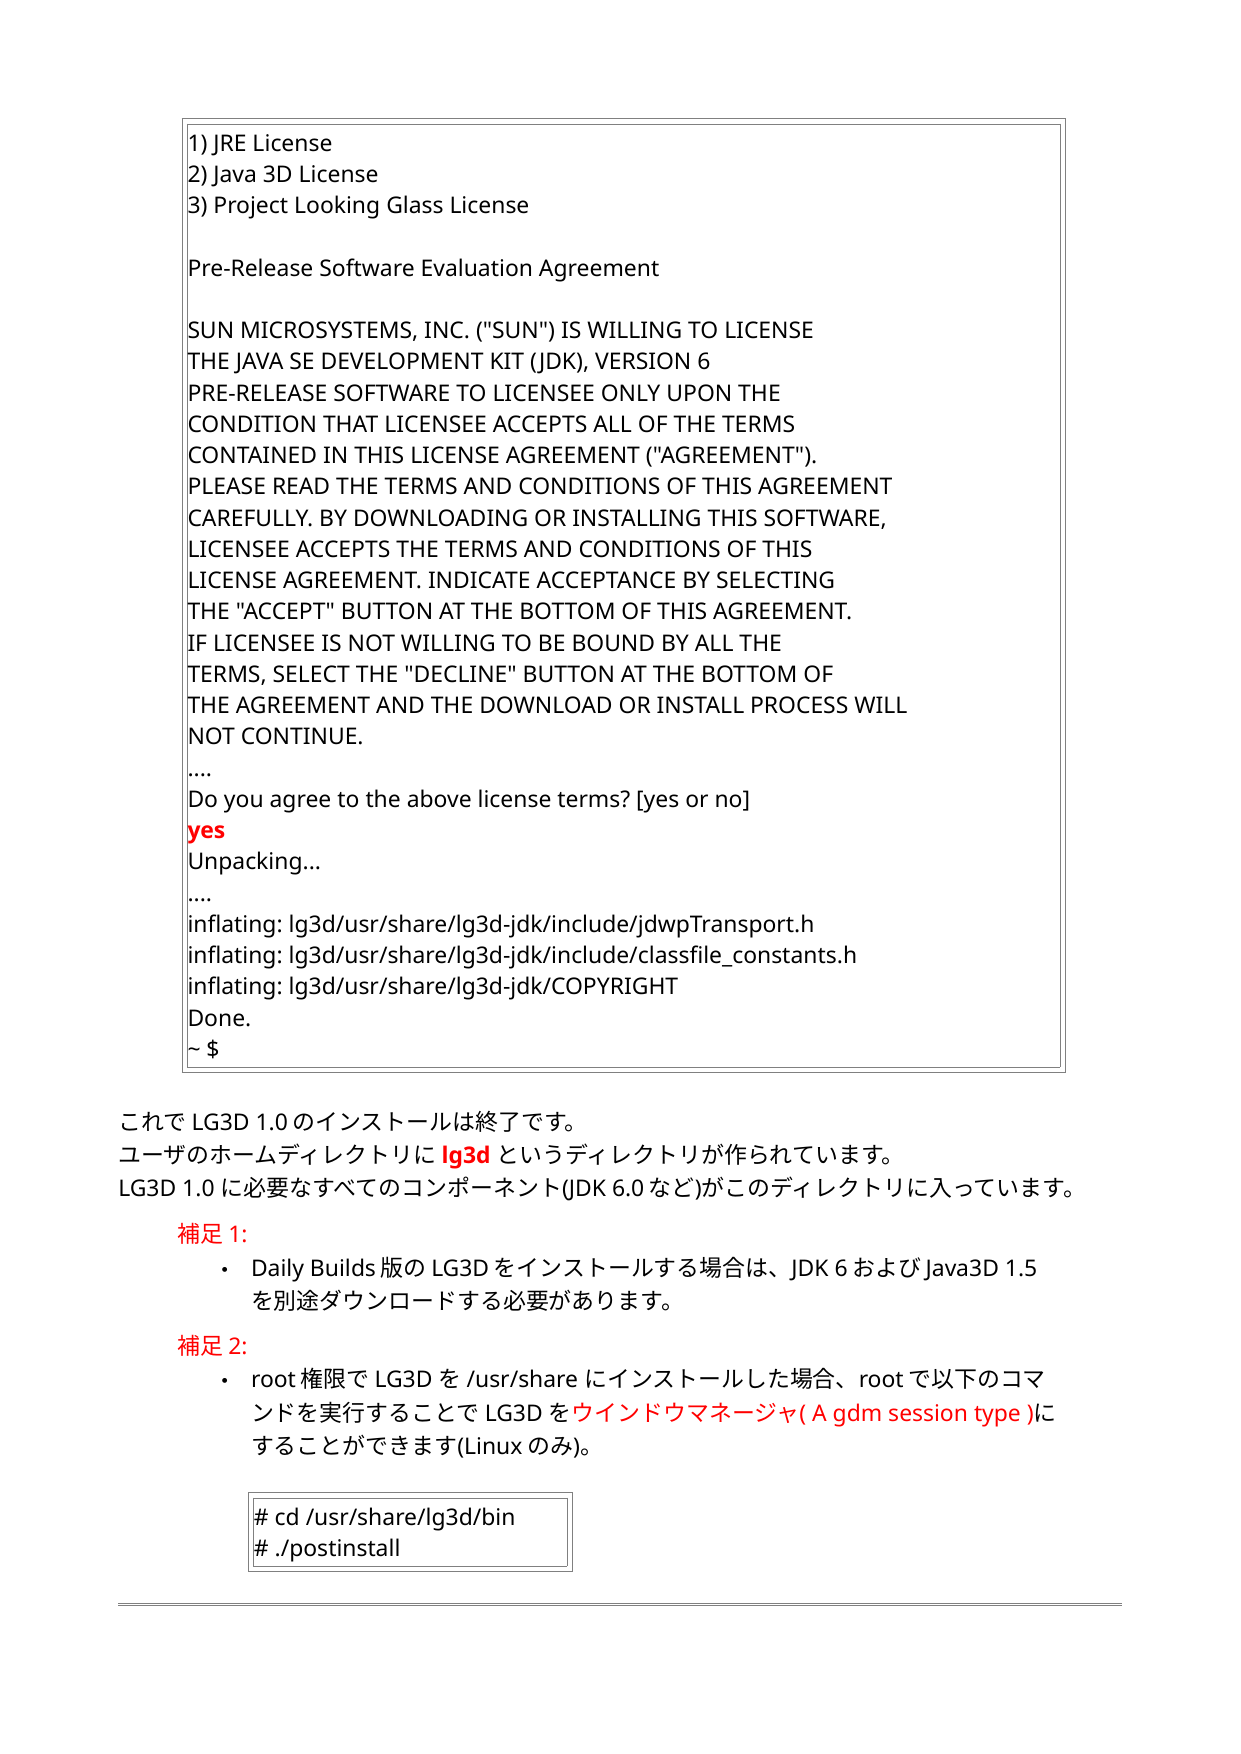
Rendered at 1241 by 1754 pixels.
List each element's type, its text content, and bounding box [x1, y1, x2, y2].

table_header # cd /usr/share/lg3d/bin # ./postinstall [251, 1493, 569, 1566]
text 補足 1: [177, 1216, 1063, 1249]
list Daily Builds版のLG3Dをインストールする場合は、JDK 6およびJava3D 1.5 を別途ダウンロードする必要があります。 [221, 1249, 1063, 1316]
list root権限で LG3D を /usr/share にインストールした場合、rootで以下のコマンドを実行することで LG3D をウインドウマネージャ( A gdm session type )にすることができます(Linuxのみ)。 [221, 1361, 1063, 1492]
text これで LG3D 1.0のインストールは終了です。 ユーザのホームディレクトリに lg3d というディレクトリが作られています。 LG3D 1.0 に必要なすべてのコンポーネント(JDK 6.0など)がこのディレクトリに入っています。 [118, 1072, 1122, 1203]
table_header 1) JRE License 2) Java 3D License 3) Project Looking Glass License Pre-Release Software Evaluation Agreement SUN MICROSYSTEMS, INC. ("SUN") IS WILLING TO LICENSE THE JAVA SE DEVELOPMENT KIT (JDK), VERSION 6 PRE-RELEASE SOFTWARE TO LICENSEE ONLY UPON THE CONDITION THAT LICENSEE ACCEPTS ALL OF THE TERMS CONTAINED IN THIS LICENSE AGREEMENT ("AGREEMENT"). PLEASE READ THE TERMS AND CONDITIONS OF THIS AGREEMENT CAREFULLY. BY DOWNLOADING OR INSTALLING THIS SOFTWARE, LICENSEE ACCEPTS THE TERMS AND CONDITIONS OF THIS LICENSE AGREEMENT. INDICATE ACCEPTANCE BY SELECTING THE "ACCEPT" BUTTON AT THE BOTTOM OF THIS AGREEMENT. IF LICENSEE IS NOT WILLING TO BE BOUND BY ALL THE TERMS, SELECT THE "DECLINE" BUTTON AT THE BOTTOM OF THE AGREEMENT AND THE DOWNLOAD OR INSTALL PROCESS WILL NOT CONTINUE. .... Do you agree to the above license terms? [yes or no] yes Unpacking... .... inflating: lg3d/usr/share/lg3d-jdk/include/jdwpTransport.h inflating: lg3d/usr/share/lg3d-jdk/include/classfile_constants.h inflating: lg3d/usr/share/lg3d-jdk/COPYRIGHT Done. ~ $ [184, 119, 1062, 1067]
text 補足 2: [177, 1328, 1063, 1361]
